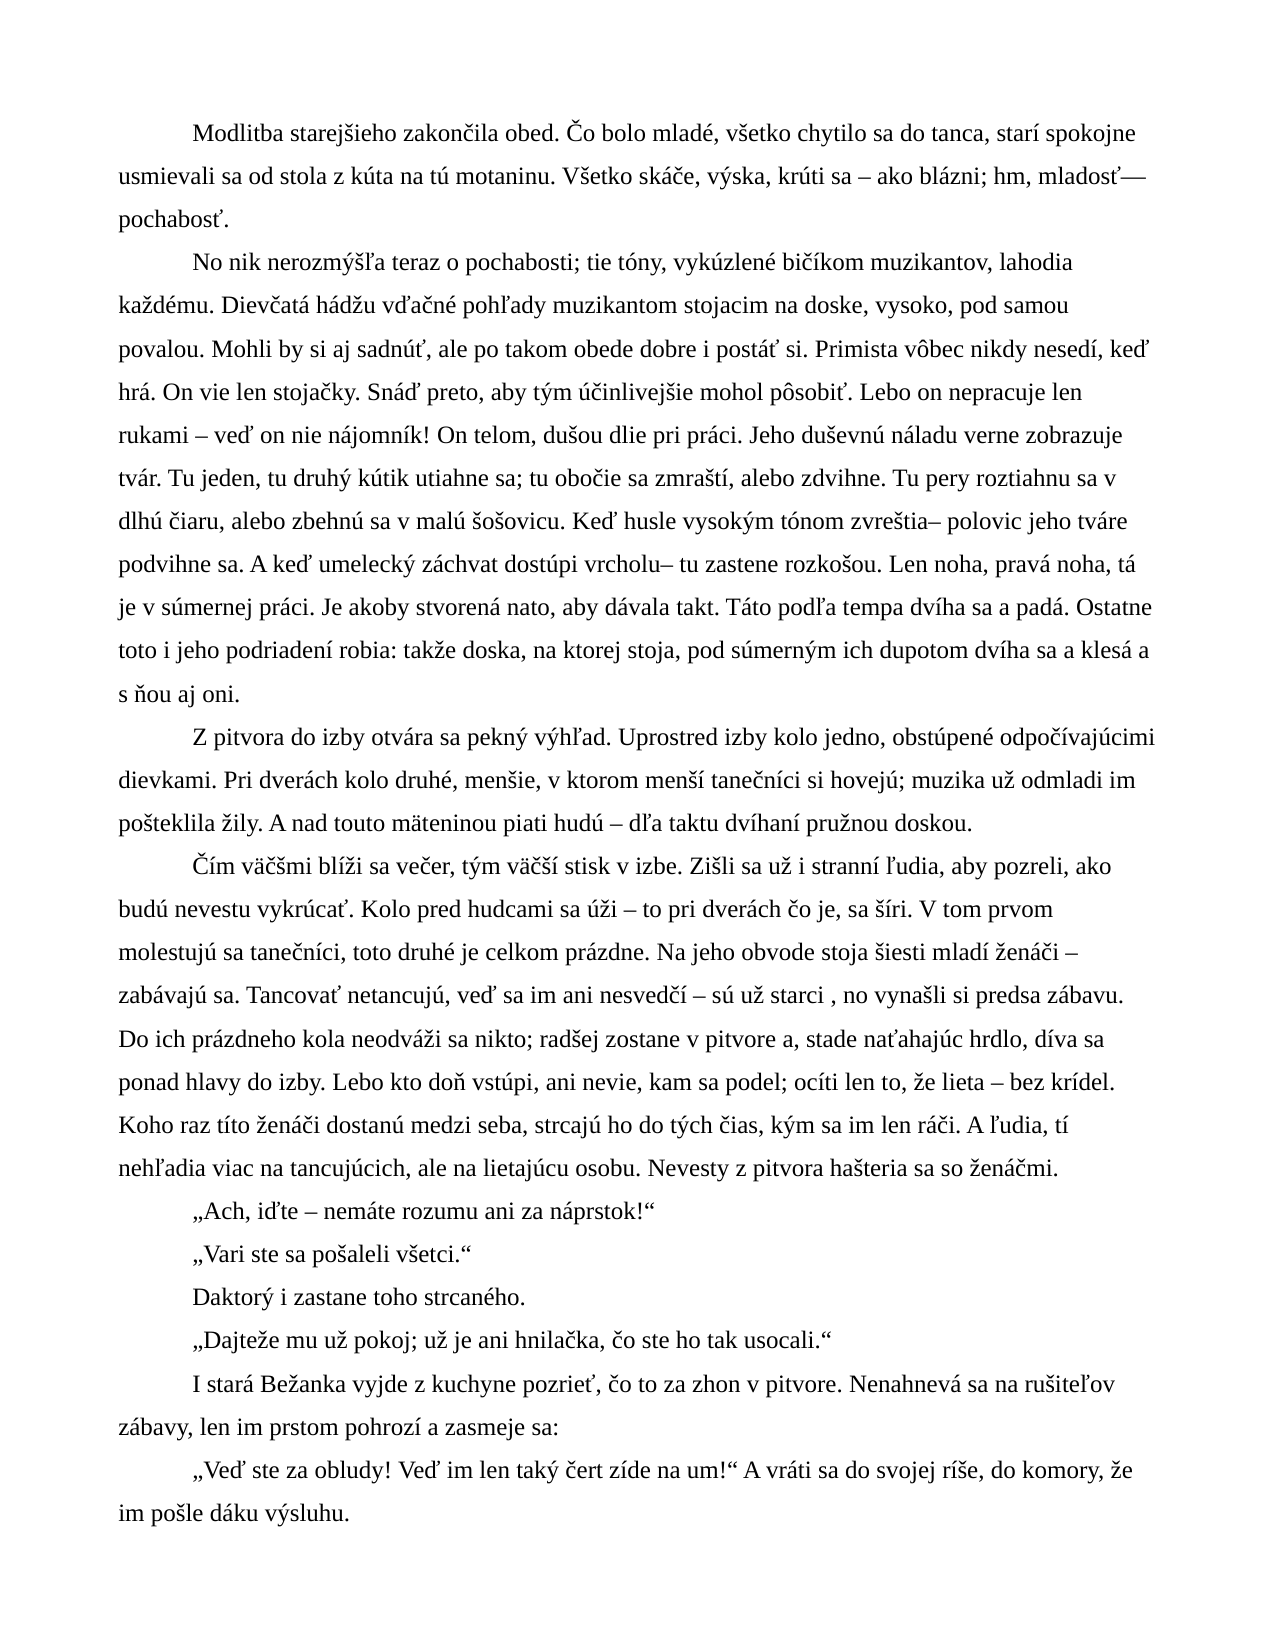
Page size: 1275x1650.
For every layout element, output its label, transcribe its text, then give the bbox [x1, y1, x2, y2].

text „Veď ste za obludy! Veď im len taký čert zíde na um!“ A vráti sa do svojej ríše, do komory, že im pošle dáku výsluhu. [118, 1455, 1157, 1527]
text Daktorý i zastane toho strcaného. [118, 1282, 1157, 1311]
text Modlitba starejšieho zakončila obed. Čo bolo mladé, všetko chytilo sa do tanca, starí spokojne usmievali sa od stola z kúta na tú motaninu. Všetko skáče, výska, krúti sa – ako blázni; hm, mladosť—pochabosť. [118, 118, 1157, 233]
text No nik nerozmýšľa teraz o pochabosti; tie tóny, vykúzlené bičíkom muzikantov, lahodia každému. Dievčatá hádžu vďačné pohľady muzikantom stojacim na doske, vysoko, pod samou povalou. Mohli by si aj sadnúť, ale po takom obede dobre i postáť si. Primista vôbec nikdy nesedí, keď hrá. On vie len stojačky. Snáď preto, aby tým účinlivejšie mohol pôsobiť. Lebo on nepracuje len rukami – veď on nie nájomník! On telom, dušou dlie pri práci. Jeho duševnú náladu verne zobrazuje tvár. Tu jeden, tu druhý kútik utiahne sa; tu obočie sa zmraští, alebo zdvihne. Tu pery roztiahnu sa v dlhú čiaru, alebo zbehnú sa v malú šošovicu. Keď husle vysokým tónom zvreštia– polovic jeho tváre podvihne sa. A keď umelecký záchvat dostúpi vrcholu– tu zastene rozkošou. Len noha, pravá noha, tá je v súmernej práci. Je akoby stvorená nato, aby dávala takt. Táto podľa tempa dvíha sa a padá. Ostatne toto i jeho podriadení robia: takže doska, na ktorej stoja, pod súmerným ich dupotom dvíha sa a klesá a s ňou aj oni. [118, 247, 1157, 707]
text „Vari ste sa pošaleli všetci.“ [118, 1239, 1157, 1268]
text „Ach, iďte – nemáte rozumu ani za náprstok!“ [118, 1196, 1157, 1225]
text I stará Bežanka vyjde z kuchyne pozrieť, čo to za zhon v pitvore. Nenahnevá sa na rušiteľov zábavy, len im prstom pohrozí a zasmeje sa: [118, 1369, 1157, 1441]
text „Dajteže mu už pokoj; už je ani hnilačka, čo ste ho tak usocali.“ [118, 1326, 1157, 1354]
text Z pitvora do izby otvára sa pekný výhľad. Uprostred izby kolo jedno, obstúpené odpočívajúcimi dievkami. Pri dverách kolo druhé, menšie, v ktorom menší tanečníci si hovejú; muzika už odmladi im pošteklila žily. A nad touto mäteninou piati hudú – dľa taktu dvíhaní pružnou doskou. [118, 722, 1157, 837]
text Čím väčšmi blíži sa večer, tým väčší stisk v izbe. Zišli sa už i stranní ľudia, aby pozreli, ako budú nevestu vykrúcať. Kolo pred hudcami sa úži – to pri dverách čo je, sa šíri. V tom prvom molestujú sa tanečníci, toto druhé je celkom prázdne. Na jeho obvode stoja šiesti mladí ženáči – zabávajú sa. Tancovať netancujú, veď sa im ani nesvedčí – sú už starci , no vynašli si predsa zábavu. Do ich prázdneho kola neodváži sa nikto; radšej zostane v pitvore a, stade naťahajúc hrdlo, díva sa ponad hlavy do izby. Lebo kto doň vstúpi, ani nevie, kam sa podel; ocíti len to, že lieta – bez krídel. Koho raz títo ženáči dostanú medzi seba, strcajú ho do tých čias, kým sa im len ráči. A ľudia, tí nehľadia viac na tancujúcich, ale na lietajúcu osobu. Nevesty z pitvora hašteria sa so ženáčmi. [118, 851, 1157, 1182]
